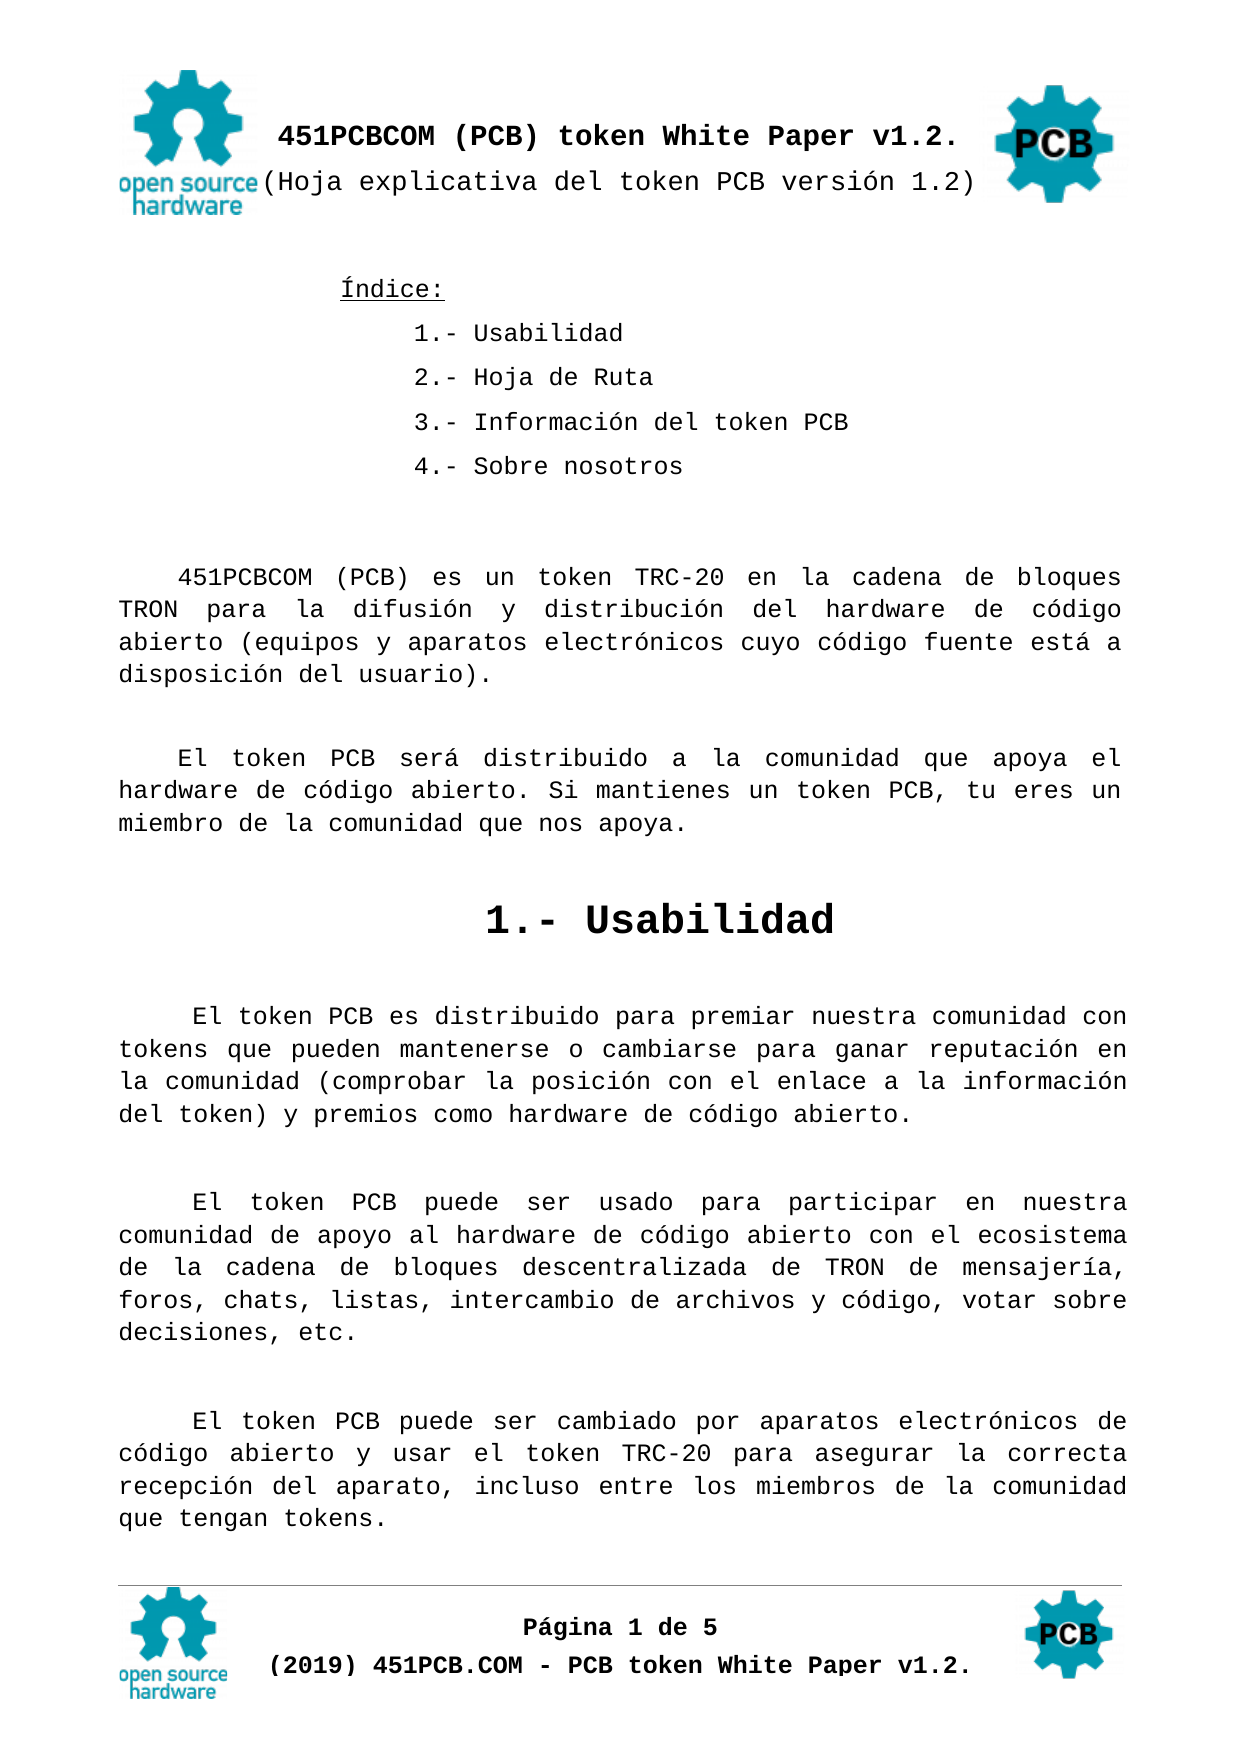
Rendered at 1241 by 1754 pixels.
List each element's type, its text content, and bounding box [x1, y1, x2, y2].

picture [119, 1587, 228, 1699]
text 1.- Usabilidad [118, 321, 1122, 349]
text 451PCBCOM (PCB) token White Paper v1.2. [258, 121, 979, 154]
text 451PCBCOM (PCB) es un token TRC-20 en la cadena de bloques TRON para la difusión y distribución del hardware de código abierto (equipos y aparatos electrónicos cuyo código fuente está a disposición del usuario). [118, 564, 1122, 690]
picture [1013, 1579, 1125, 1689]
text El token PCB es distribuido para premiar nuestra comunidad con tokens que pueden mantenerse o cambiarse para ganar reputación en la comunidad (comprobar la posición con el enlace a la información del token) y premios como hardware de código abierto. [118, 1004, 1128, 1129]
text 4.- Sobre nosotros [118, 453, 1122, 482]
text El token PCB será distribuido a la comunidad que apoya el hardware de código abierto. Si mantienes un token PCB, tu eres un miembro de la comunidad que nos apoya. [118, 745, 1122, 839]
picture [119, 70, 258, 215]
text 3.- Información del token PCB [118, 409, 1122, 437]
text 2.- Hoja de Ruta [118, 365, 1122, 393]
text (Hoja explicativa del token PCB versión 1.2) [258, 168, 979, 199]
text El token PCB puede ser cambiado por aparatos electrónicos de código abierto y usar el token TRC-20 para asegurar la correcta recepción del aparato, incluso entre los miembros de la comunidad que tengan tokens. [118, 1408, 1128, 1534]
text El token PCB puede ser usado para participar en nuestra comunidad de apoyo al hardware de código abierto con el ecosistema de la cadena de bloques descentralizada de TRON de mensajería, foros, chats, listas, intercambio de archivos y código, votar sobre decisiones, etc. [118, 1190, 1128, 1348]
text 1.- Usabilidad [118, 899, 1128, 946]
text Índice: [118, 276, 1122, 305]
picture [979, 70, 1130, 217]
